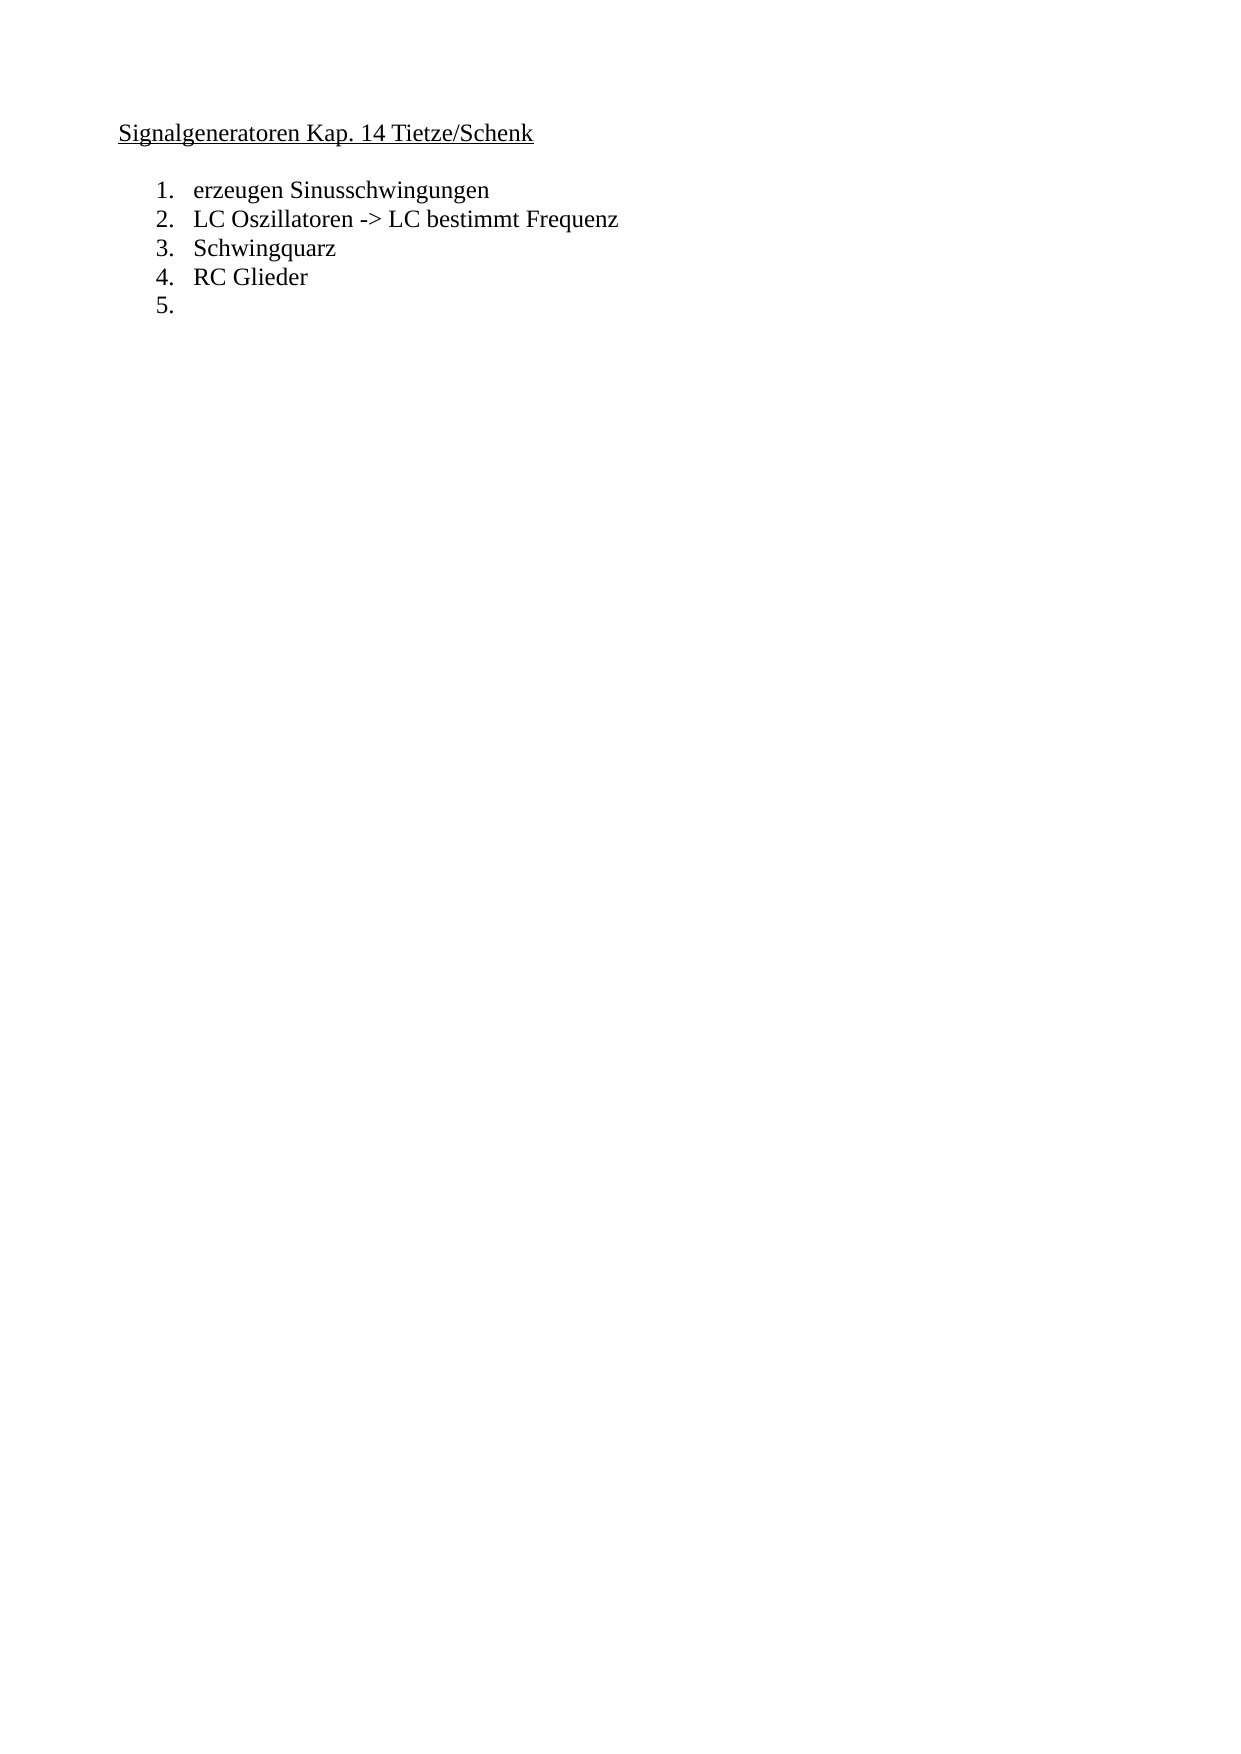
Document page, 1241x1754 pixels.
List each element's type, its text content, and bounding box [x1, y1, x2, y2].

list Schwingquarz [156, 233, 1122, 262]
text Signalgeneratoren Kap. 14 Tietze/Schenk [118, 118, 1122, 147]
list RC Glieder [156, 262, 1122, 291]
list erzeugen Sinusschwingungen [156, 176, 1122, 204]
list LC Oszillatoren -> LC bestimmt Frequenz [156, 204, 1122, 233]
